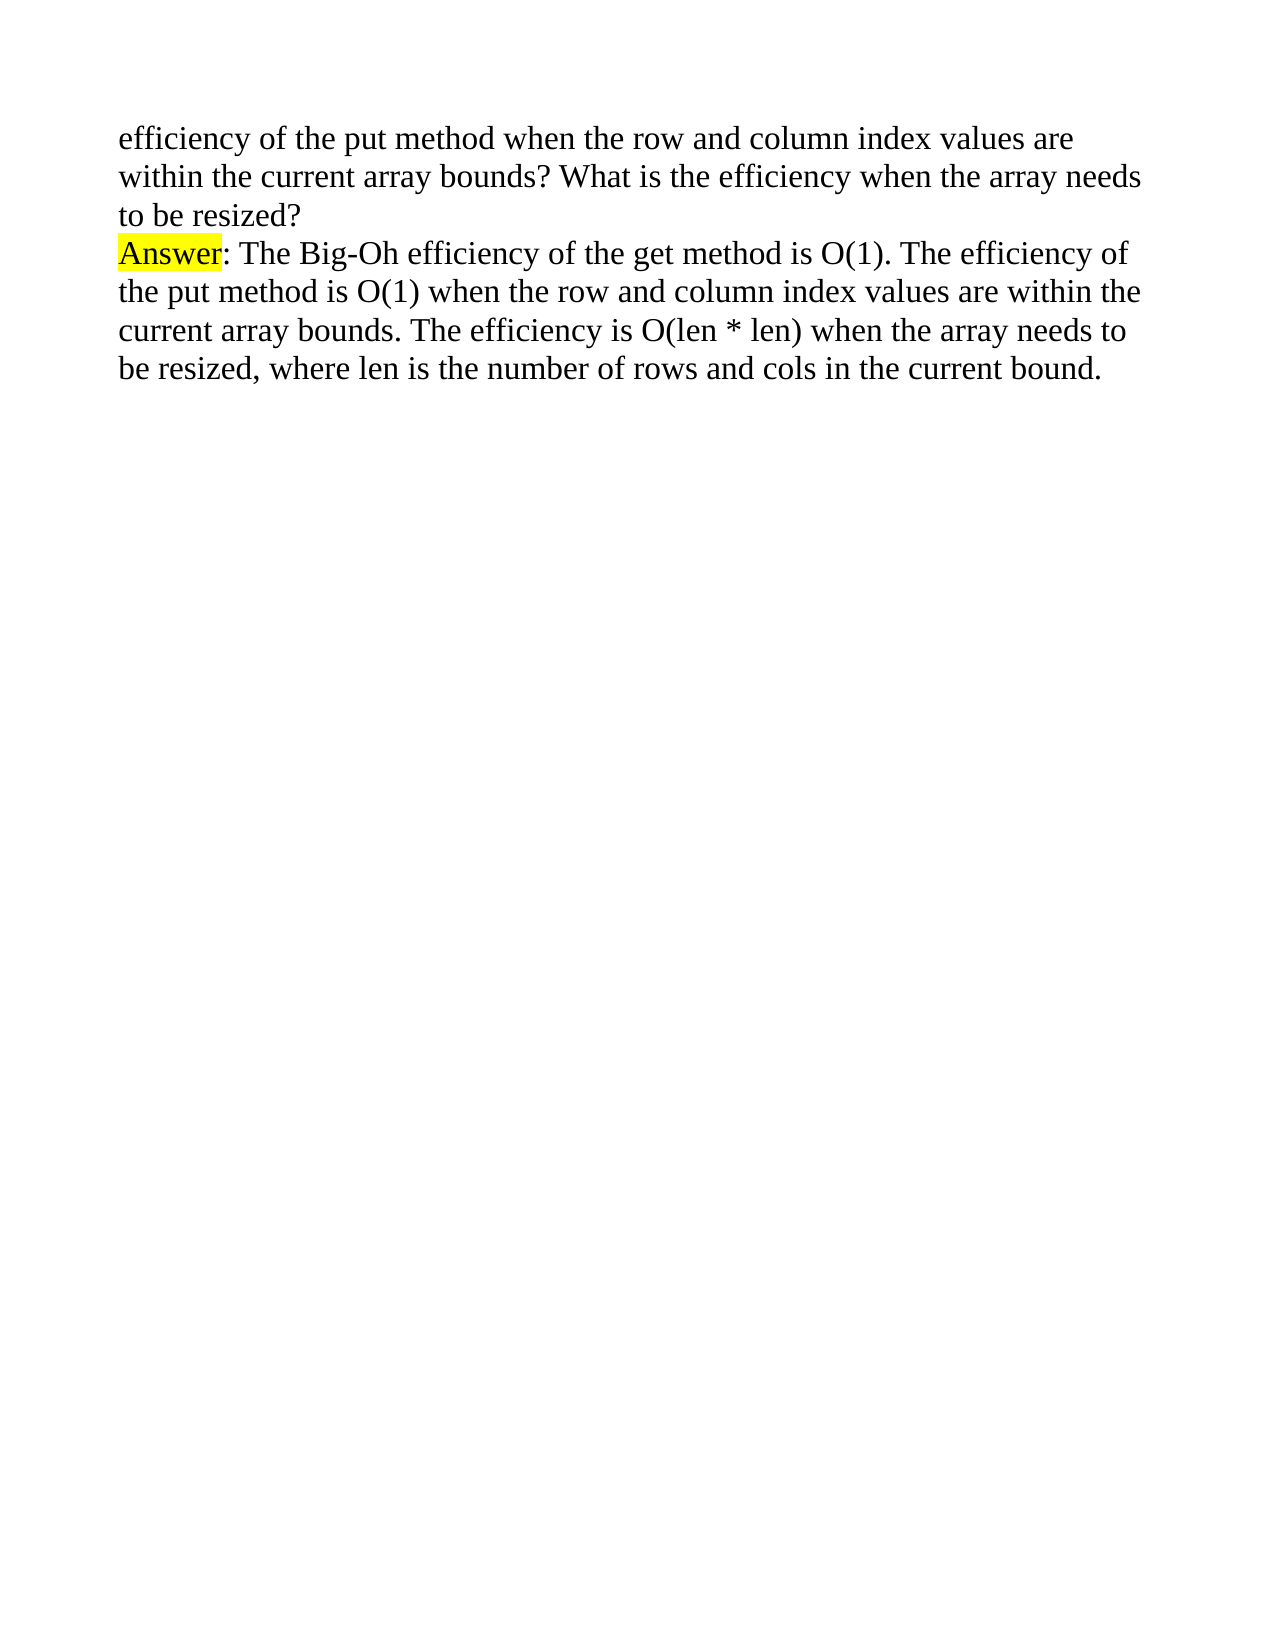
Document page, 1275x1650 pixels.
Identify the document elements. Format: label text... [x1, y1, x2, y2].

text Answer: The Big-Oh efficiency of the get method is O(1). The efficiency of the put method is O(1) when the row and column index values are within the current array bounds. The efficiency is O(len * len) when the array needs to be resized, where len is the number of rows and cols in the current bound. [118, 233, 1157, 386]
text efficiency of the put method when the row and column index values are within the current array bounds? What is the efficiency when the array needs to be resized? [118, 118, 1157, 233]
